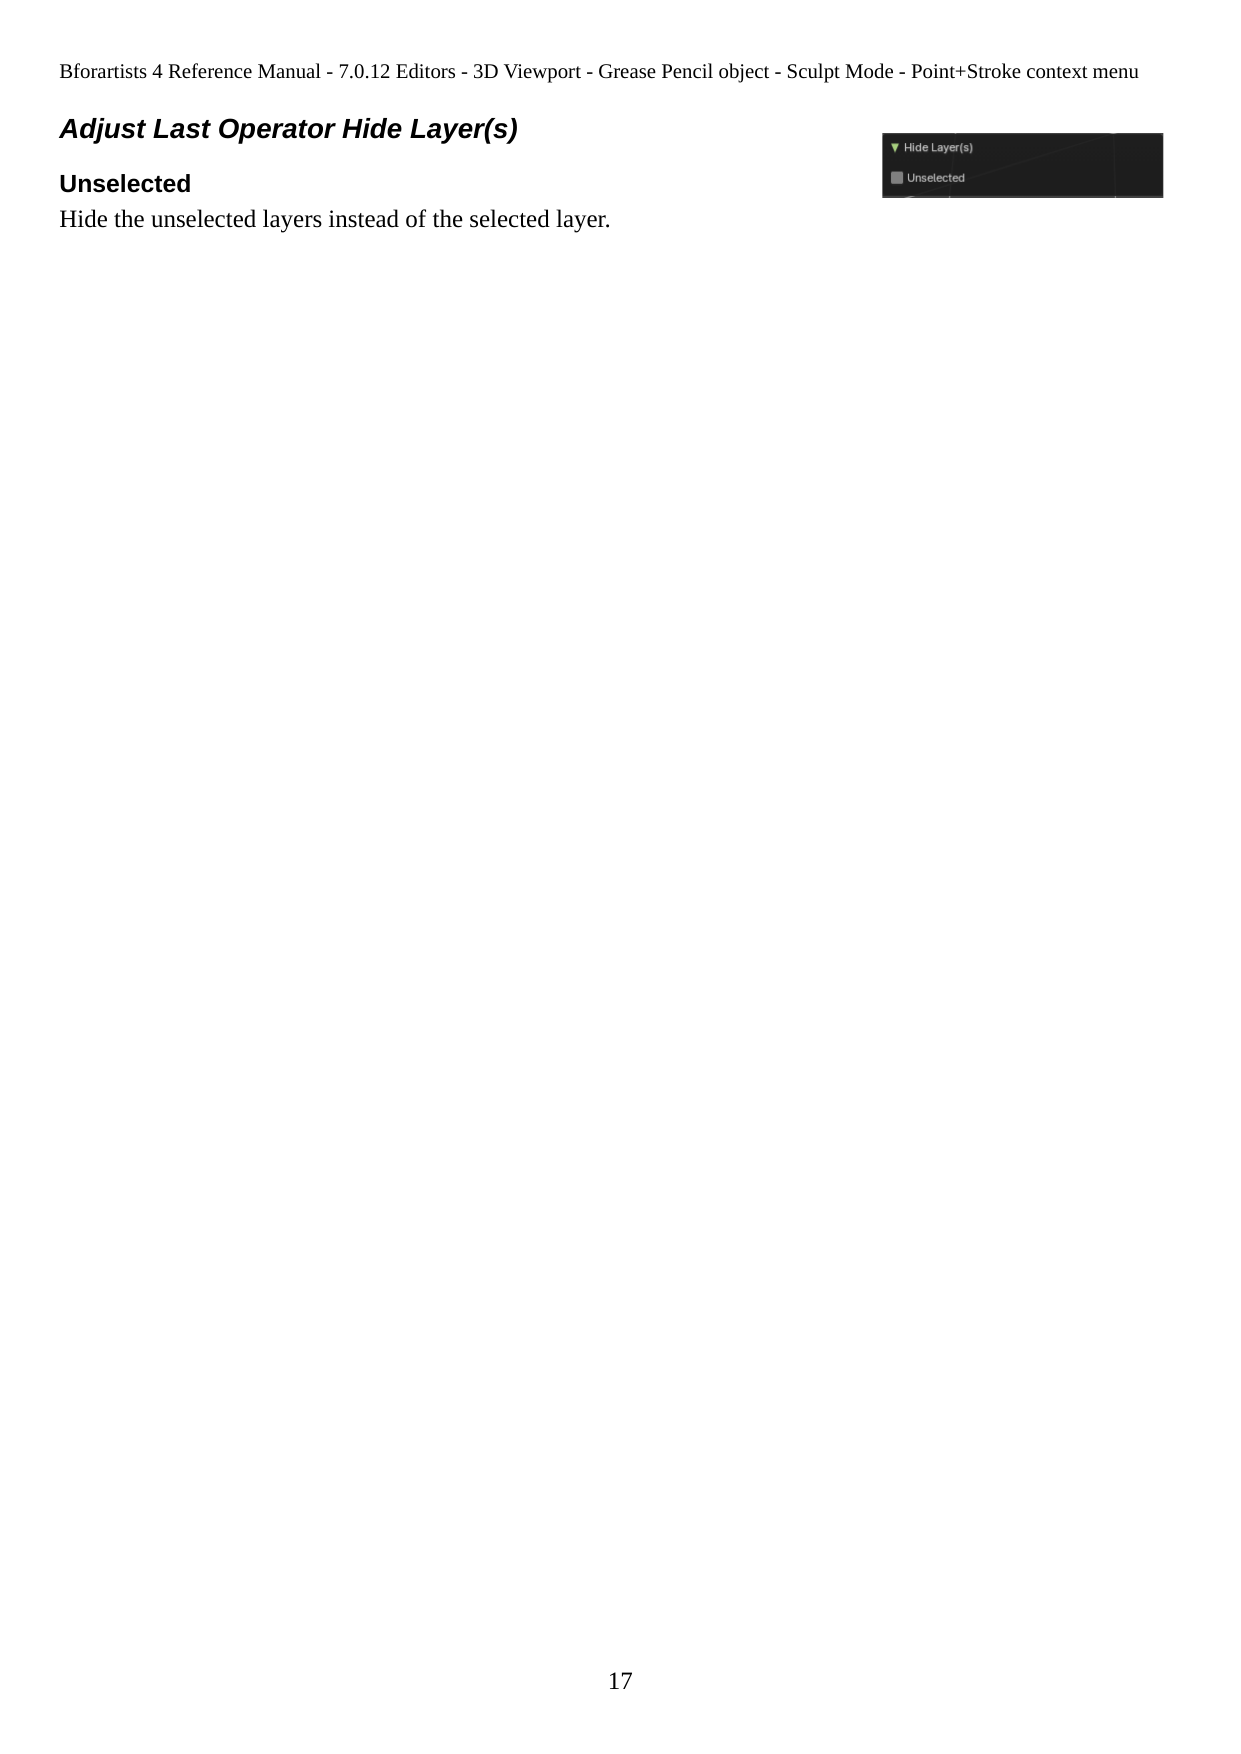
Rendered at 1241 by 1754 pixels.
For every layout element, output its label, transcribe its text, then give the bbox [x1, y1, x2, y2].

subtitle Unselected [59, 169, 882, 198]
subtitle Adjust Last Operator Hide Layer(s) [59, 113, 1181, 144]
subtitle [1164, 169, 1181, 198]
picture [882, 133, 1164, 198]
text Hide the unselected layers instead of the selected layer. [59, 204, 1181, 233]
